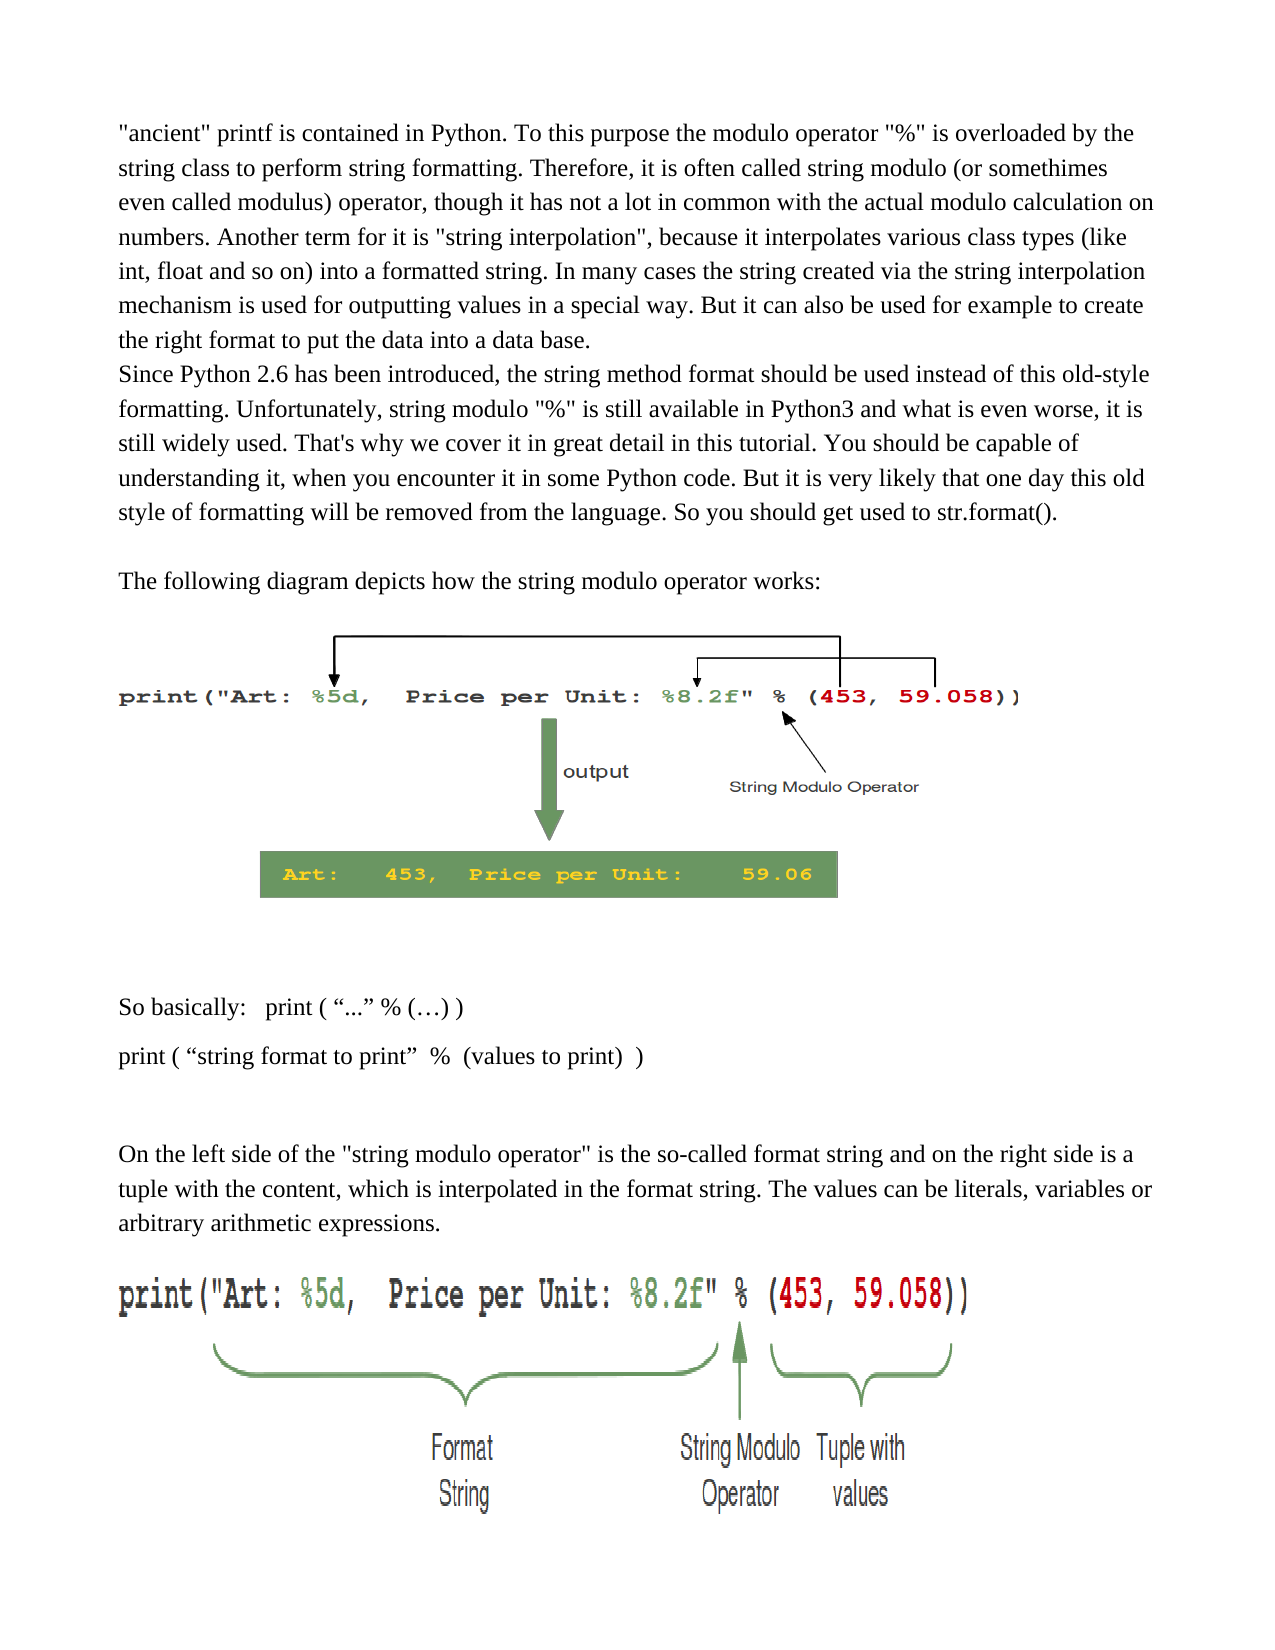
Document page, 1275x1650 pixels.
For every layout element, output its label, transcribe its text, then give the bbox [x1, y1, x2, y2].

text On the left side of the "string modulo operator" is the so-called format string and on the right side is a tuple with the content, which is interpolated in the format string. The values can be literals, variables or arbitrary arithmetic expressions. [118, 1139, 1157, 1519]
text "ancient" printf is contained in Python. To this purpose the modulo operator "%" is overloaded by the string class to perform string formatting. Therefore, it is often called string modulo (or somethimes even called modulus) operator, though it has not a lot in common with the actual modulo calculation on numbers. Another term for it is "string interpolation", because it interpolates various class types (like int, float and so on) into a formatted string. In many cases the string created via the string interpolation mechanism is used for outputting values in a special way. But it can also be used for example to create the right format to put the data into a data base. Since Python 2.6 has been introduced, the string method format should be used instead of this old-style formatting. Unfortunately, string modulo "%" is still available in Python3 and what is even worse, it is still widely used. That's why we cover it in great detail in this tutorial. You should be capable of understanding it, when you encounter it in some Python code. But it is very likely that one day this old style of formatting will be removed from the language. So you should get used to str.format(). The following diagram depicts how the string modulo operator works: [118, 118, 1157, 972]
text So basically: print ( “...” % (…) ) [118, 992, 1157, 1021]
text print ( “string format to print” % (values to print) ) [118, 1041, 1157, 1070]
picture [118, 635, 1018, 898]
picture [118, 1277, 967, 1514]
